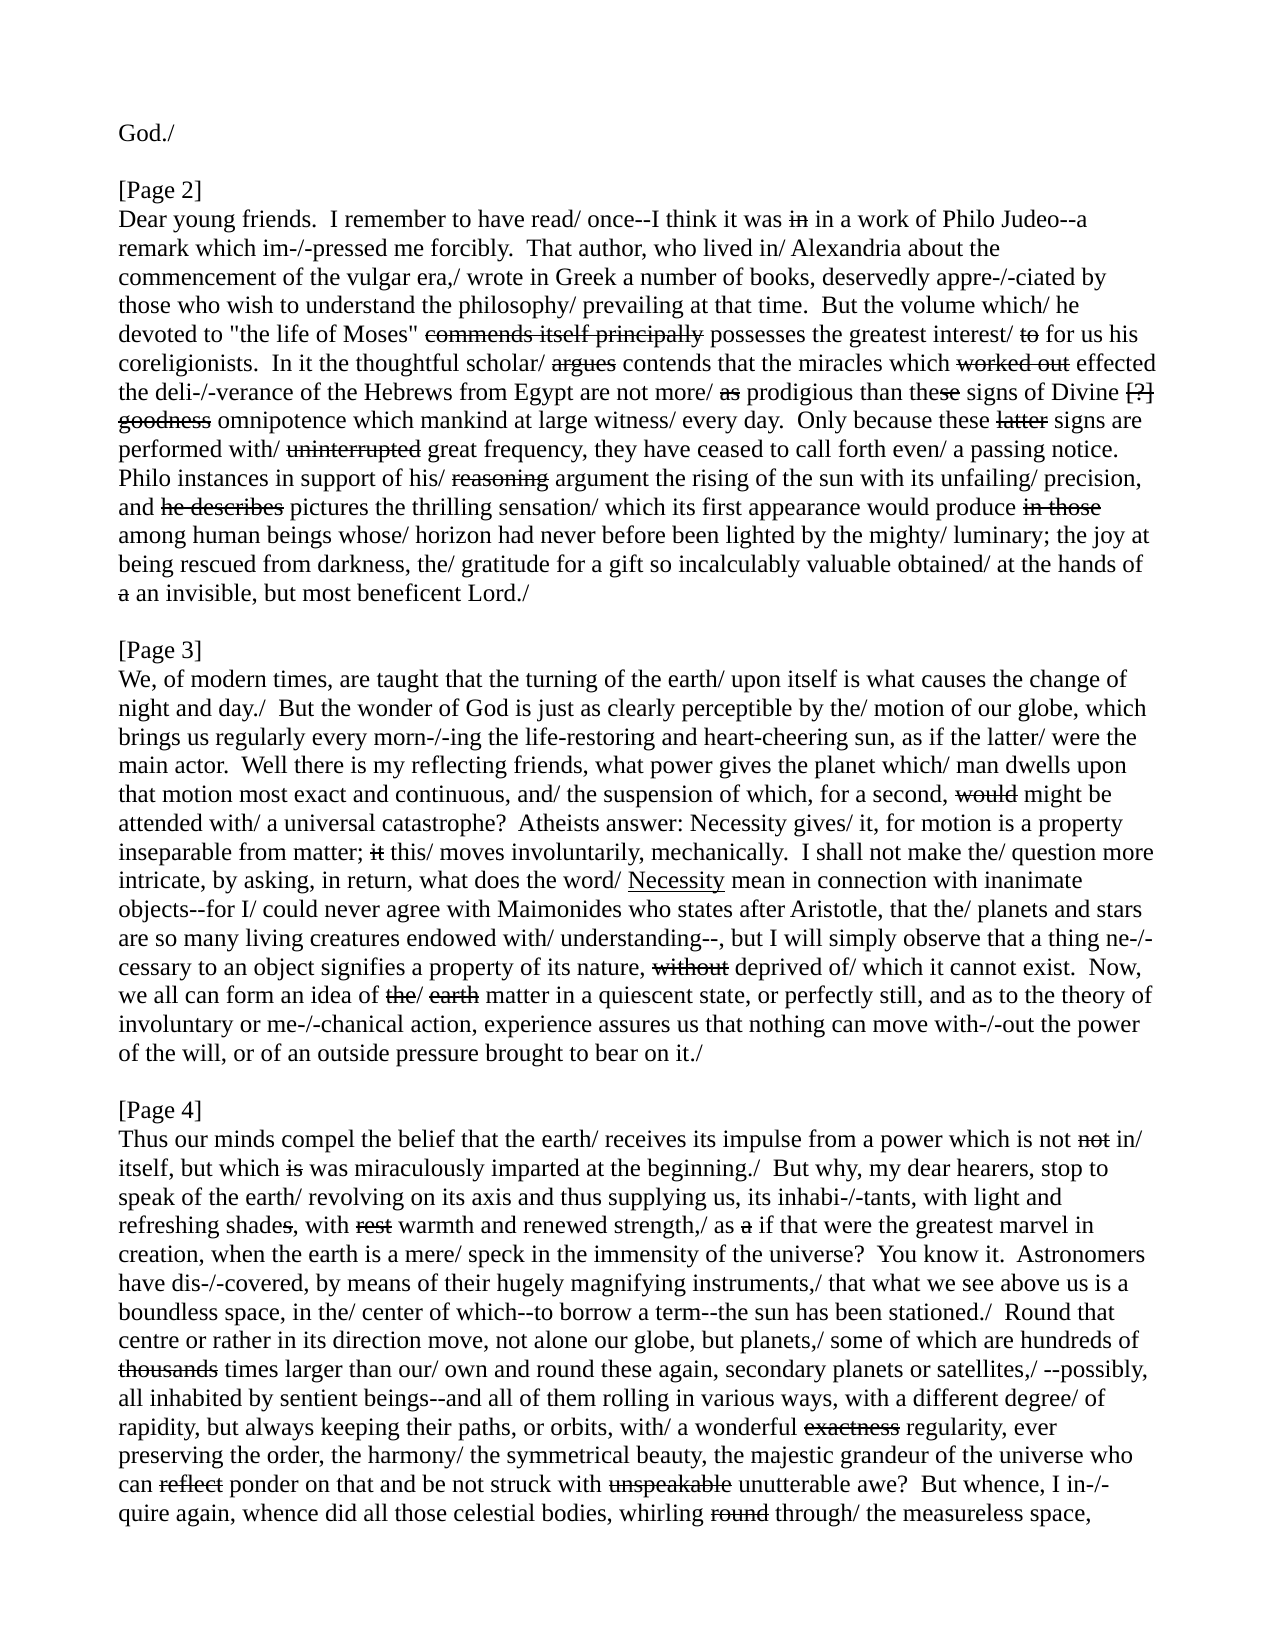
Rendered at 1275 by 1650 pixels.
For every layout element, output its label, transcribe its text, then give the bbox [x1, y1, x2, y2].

text [Page 2] [118, 176, 1157, 204]
text God./ [118, 118, 1157, 147]
text We, of modern times, are taught that the turning of the earth/ upon itself is what causes the change of night and day./ But the wonder of God is just as clearly perceptible by the/ motion of our globe, which brings us regularly every morn-/-ing the life-restoring and heart-cheering sun, as if the latter/ were the main actor. Well there is my reflecting friends, what power gives the planet which/ man dwells upon that motion most exact and continuous, and/ the suspension of which, for a second, would might be attended with/ a universal catastrophe? Atheists answer: Necessity gives/ it, for motion is a property inseparable from matter; it this/ moves involuntarily, mechanically. I shall not make the/ question more intricate, by asking, in return, what does the word/ Necessity mean in connection with inanimate objects--for I/ could never agree with Maimonides who states after Aristotle, that the/ planets and stars are so many living creatures endowed with/ understanding--, but I will simply observe that a thing ne-/-cessary to an object signifies a property of its nature, without deprived of/ which it cannot exist. Now, we all can form an idea of the/ earth matter in a quiescent state, or perfectly still, and as to the theory of involuntary or me-/-chanical action, experience assures us that nothing can move with-/-out the power of the will, or of an outside pressure brought to bear on it./ [118, 664, 1157, 1067]
text Thus our minds compel the belief that the earth/ receives its impulse from a power which is not not in/ itself, but which is was miraculously imparted at the beginning./ But why, my dear hearers, stop to speak of the earth/ revolving on its axis and thus supplying us, its inhabi-/-tants, with light and refreshing shades, with rest warmth and renewed strength,/ as a if that were the greatest marvel in creation, when the earth is a mere/ speck in the immensity of the universe? You know it. Astronomers have dis-/-covered, by means of their hugely magnifying instruments,/ that what we see above us is a boundless space, in the/ center of which--to borrow a term--the sun has been stationed./ Round that centre or rather in its direction move, not alone our globe, but planets,/ some of which are hundreds of thousands times larger than our/ own and round these again, secondary planets or satellites,/ --possibly, all inhabited by sentient beings--and all of them rolling in various ways, with a different degree/ of rapidity, but always keeping their paths, or orbits, with/ a wonderful exactness regularity, ever preserving the order, the harmony/ the symmetrical beauty, the majestic grandeur of the universe who can reflect ponder on that and be not struck with unspeakable unutterable awe? But whence, I in-/-quire again, whence did all those celestial bodies, whirling round through/ the measureless space, [118, 1124, 1157, 1527]
text [Page 3] [118, 636, 1157, 664]
text [Page 4] [118, 1096, 1157, 1124]
text Dear young friends. I remember to have read/ once--I think it was in in a work of Philo Judeo--a remark which im-/-pressed me forcibly. That author, who lived in/ Alexandria about the commencement of the vulgar era,/ wrote in Greek a number of books, deservedly appre-/-ciated by those who wish to understand the philosophy/ prevailing at that time. But the volume which/ he devoted to "the life of Moses" commends itself principally possesses the greatest interest/ to for us his coreligionists. In it the thoughtful scholar/ argues contends that the miracles which worked out effected the deli-/-verance of the Hebrews from Egypt are not more/ as prodigious than these signs of Divine [?] goodness omnipotence which mankind at large witness/ every day. Only because these latter signs are performed with/ uninterrupted great frequency, they have ceased to call forth even/ a passing notice. Philo instances in support of his/ reasoning argument the rising of the sun with its unfailing/ precision, and he describes pictures the thrilling sensation/ which its first appearance would produce in those among human beings whose/ horizon had never before been lighted by the mighty/ luminary; the joy at being rescued from darkness, the/ gratitude for a gift so incalculably valuable obtained/ at the hands of a an invisible, but most beneficent Lord./ [118, 204, 1157, 607]
